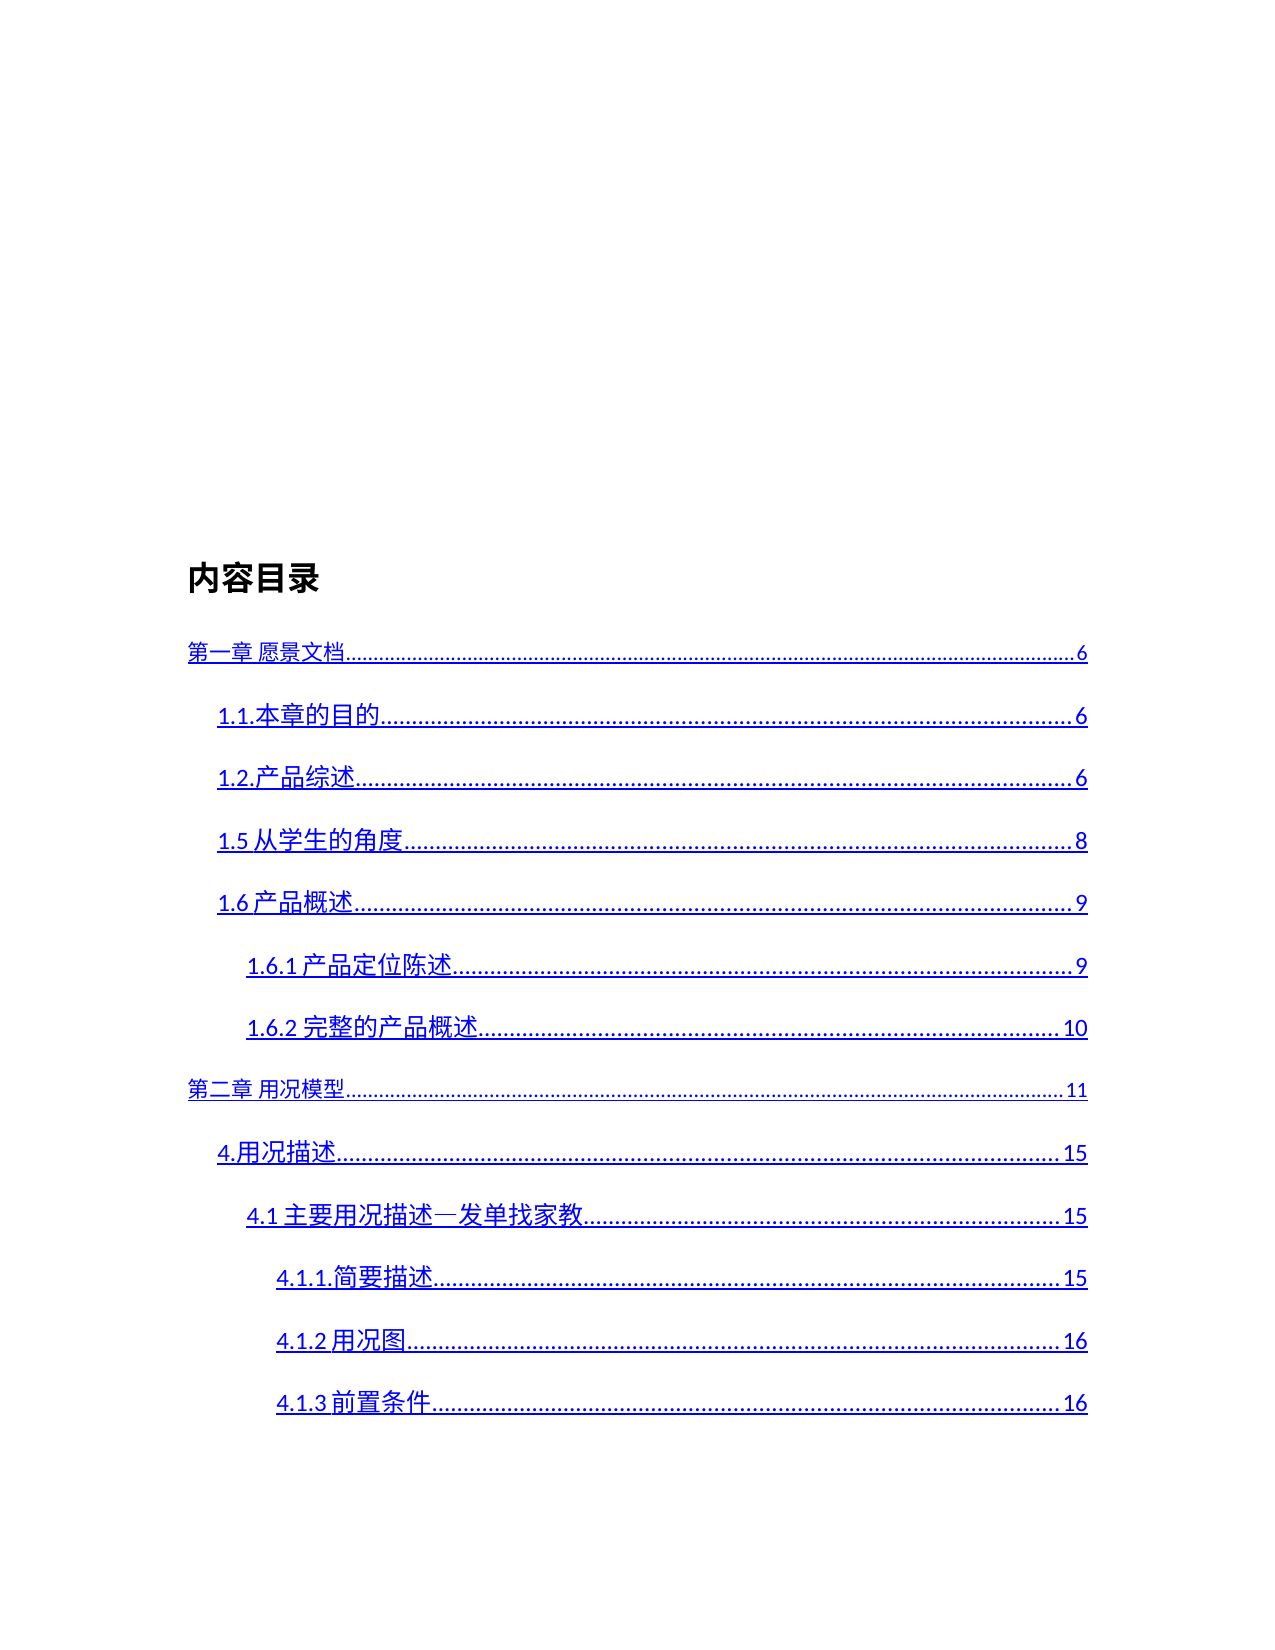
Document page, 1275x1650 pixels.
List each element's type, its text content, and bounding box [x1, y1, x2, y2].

text 4.1.3前置条件 16 [276, 1359, 1087, 1413]
text 4.1.1.简要描述 15 [276, 1234, 1087, 1288]
text 1.6.2 完整的产品概述 10 [246, 984, 1087, 1038]
text [217, 853, 1087, 859]
text [276, 1353, 1087, 1359]
text 4.1.2用况图 16 [276, 1297, 1087, 1351]
text 第二章 用况模型 11 [187, 1047, 1087, 1100]
text 4.用况描述 15 [217, 1109, 1087, 1163]
text [187, 1101, 1087, 1109]
text [217, 790, 1087, 797]
text 第一章 愿景文档 6 [187, 609, 1087, 662]
text 1.1.本章的目的 6 [217, 672, 1087, 726]
text 4.1主要用况描述—发单找家教 15 [246, 1172, 1087, 1226]
text 1.5从学生的角度 8 [217, 797, 1087, 851]
text [187, 663, 1087, 672]
text 1.6.1产品定位陈述 9 [246, 922, 1087, 976]
text [217, 728, 1087, 734]
text [246, 1228, 1087, 1234]
subtitle 内容目录 [187, 534, 1087, 597]
text [217, 1165, 1087, 1172]
text 1.2.产品综述 6 [217, 734, 1087, 788]
text [276, 1290, 1087, 1297]
text [276, 1415, 1087, 1422]
text [246, 1040, 1087, 1047]
text [246, 978, 1087, 984]
text [217, 915, 1087, 922]
text 1.6产品概述 9 [217, 859, 1087, 913]
